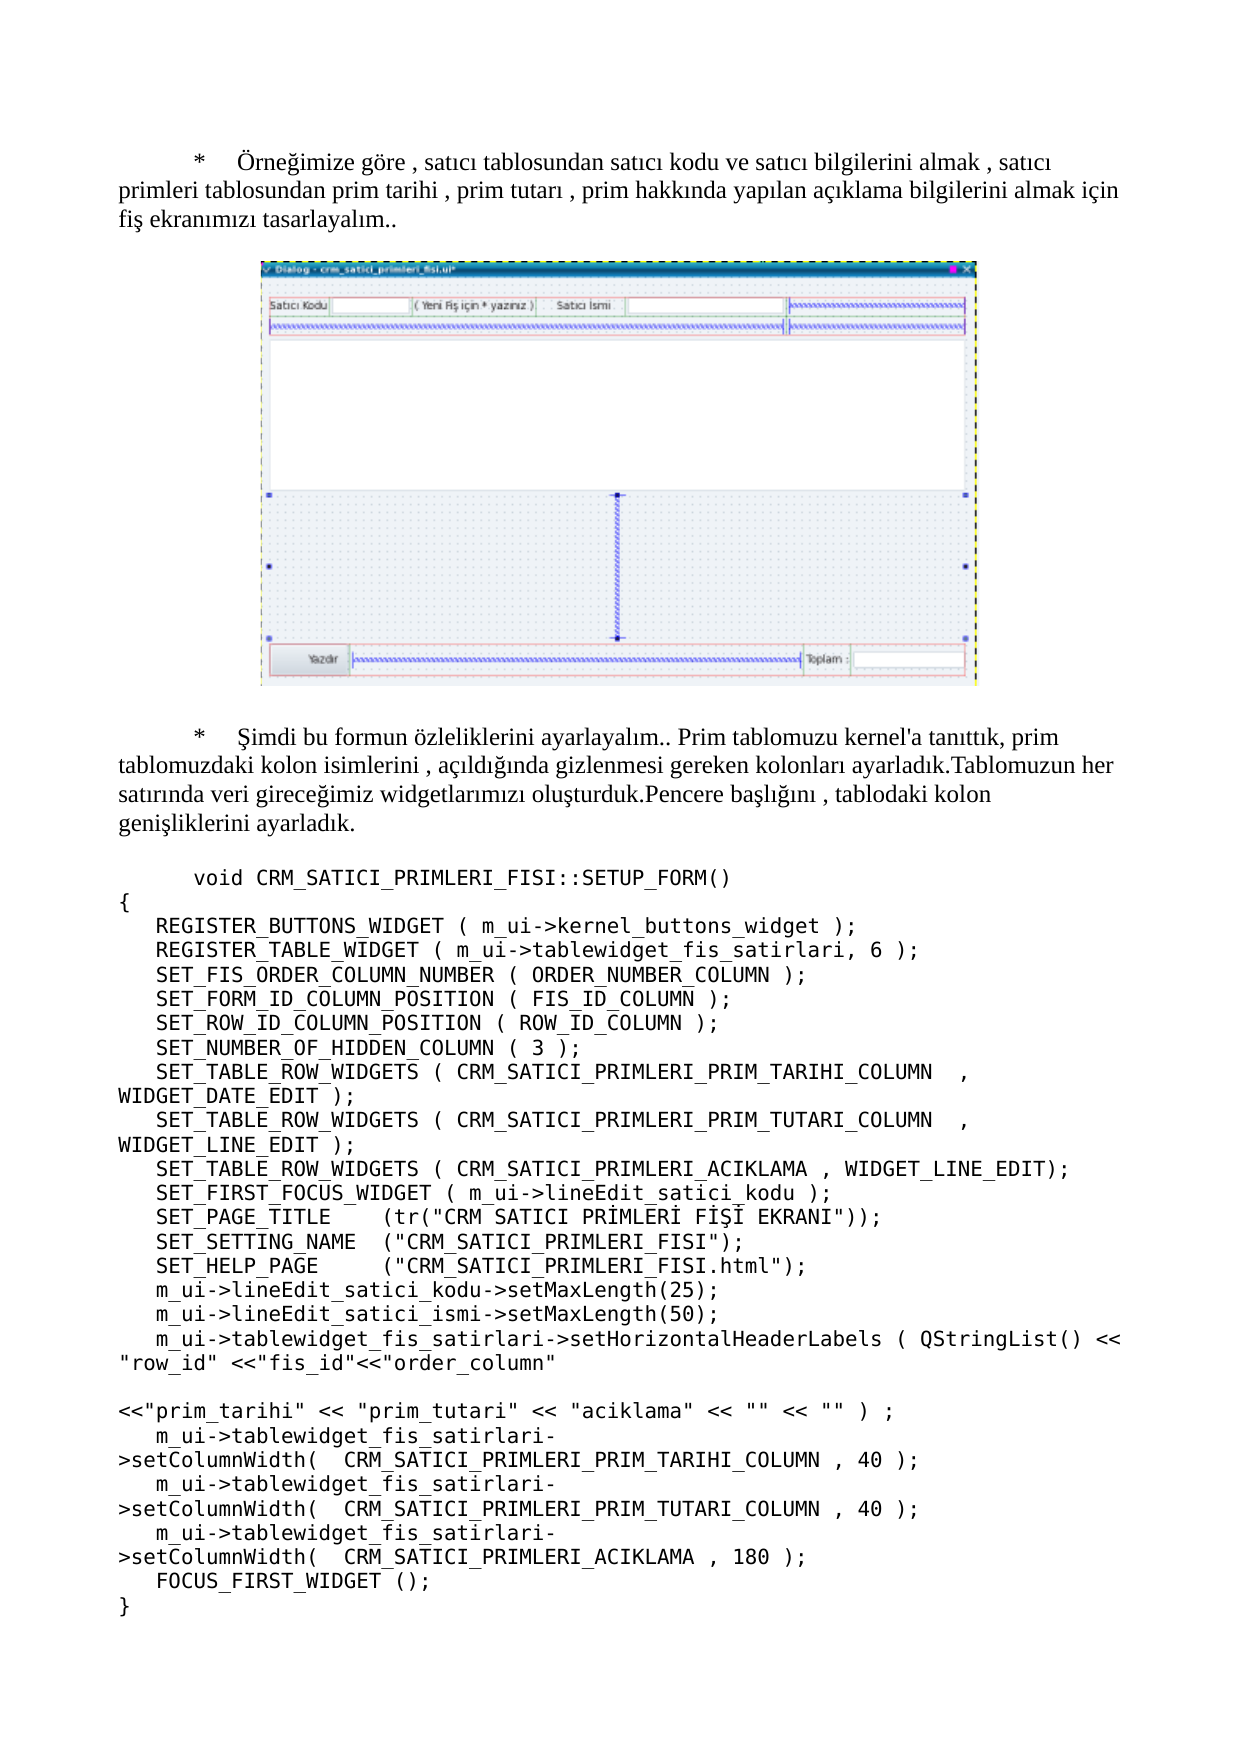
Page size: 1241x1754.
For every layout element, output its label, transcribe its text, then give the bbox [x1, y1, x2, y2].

text void CRM_SATICI_PRIMLERI_FISI::SETUP_FORM() [118, 866, 1122, 890]
text SET_TABLE_ROW_WIDGETS ( CRM_SATICI_PRIMLERI_ACIKLAMA , WIDGET_LINE_EDIT); [118, 1157, 1122, 1181]
text m_ui->tablewidget_fis_satirlari->setColumnWidth( CRM_SATICI_PRIMLERI_PRIM_TUTARI_COLUMN , 40 ); [118, 1472, 1122, 1521]
text REGISTER_TABLE_WIDGET ( m_ui->tablewidget_fis_satirlari, 6 ); [118, 938, 1122, 963]
text SET_TABLE_ROW_WIDGETS ( CRM_SATICI_PRIMLERI_PRIM_TARIHI_COLUMN , WIDGET_DATE_EDIT ); [118, 1060, 1122, 1108]
text { [118, 890, 1122, 914]
text * Örneğimize göre , satıcı tablosundan satıcı kodu ve satıcı bilgilerini almak , satıcı primleri tablosundan prim tarihi , prim tutarı , prim hakkında yapılan açıklama bilgilerini almak için fiş ekranımızı tasarlayalım.. [118, 147, 1122, 233]
text SET_NUMBER_OF_HIDDEN_COLUMN ( 3 ); [118, 1036, 1122, 1060]
text m_ui->tablewidget_fis_satirlari->setHorizontalHeaderLabels ( QStringList() << "row_id" <<"fis_id"<<"order_column" [118, 1327, 1122, 1375]
text m_ui->lineEdit_satici_ismi->setMaxLength(50); [118, 1302, 1122, 1327]
text m_ui->tablewidget_fis_satirlari->setColumnWidth( CRM_SATICI_PRIMLERI_ACIKLAMA , 180 ); [118, 1521, 1122, 1569]
text SET_PAGE_TITLE (tr("CRM SATICI PRİMLERİ FİŞİ EKRANI")); [118, 1205, 1122, 1230]
picture [260, 261, 980, 686]
text * Şimdi bu formun özleliklerini ayarlayalım.. Prim tablomuzu kernel'a tanıttık, prim tablomuzdaki kolon isimlerini , açıldığında gizlenmesi gereken kolonları ayarladık.Tablomuzun her satırında veri gireceğimiz widgetlarımızı oluşturduk.Pencere başlığını , tablodaki kolon genişliklerini ayarladık. [118, 722, 1122, 837]
text SET_TABLE_ROW_WIDGETS ( CRM_SATICI_PRIMLERI_PRIM_TUTARI_COLUMN , WIDGET_LINE_EDIT ); [118, 1108, 1122, 1157]
text FOCUS_FIRST_WIDGET (); [118, 1569, 1122, 1594]
text SET_FIRST_FOCUS_WIDGET ( m_ui->lineEdit_satici_kodu ); [118, 1181, 1122, 1205]
text m_ui->tablewidget_fis_satirlari->setColumnWidth( CRM_SATICI_PRIMLERI_PRIM_TARIHI_COLUMN , 40 ); [118, 1424, 1122, 1472]
text SET_HELP_PAGE ("CRM_SATICI_PRIMLERI_FISI.html"); [118, 1254, 1122, 1278]
text SET_SETTING_NAME ("CRM_SATICI_PRIMLERI_FISI"); [118, 1230, 1122, 1254]
text } [118, 1594, 1122, 1618]
text SET_ROW_ID_COLUMN_POSITION ( ROW_ID_COLUMN ); [118, 1011, 1122, 1036]
text REGISTER_BUTTONS_WIDGET ( m_ui->kernel_buttons_widget ); [118, 914, 1122, 938]
text <<"prim_tarihi" << "prim_tutari" << "aciklama" << "" << "" ) ; [118, 1375, 1122, 1424]
text SET_FORM_ID_COLUMN_POSITION ( FIS_ID_COLUMN ); [118, 987, 1122, 1011]
text m_ui->lineEdit_satici_kodu->setMaxLength(25); [118, 1278, 1122, 1302]
text SET_FIS_ORDER_COLUMN_NUMBER ( ORDER_NUMBER_COLUMN ); [118, 963, 1122, 987]
